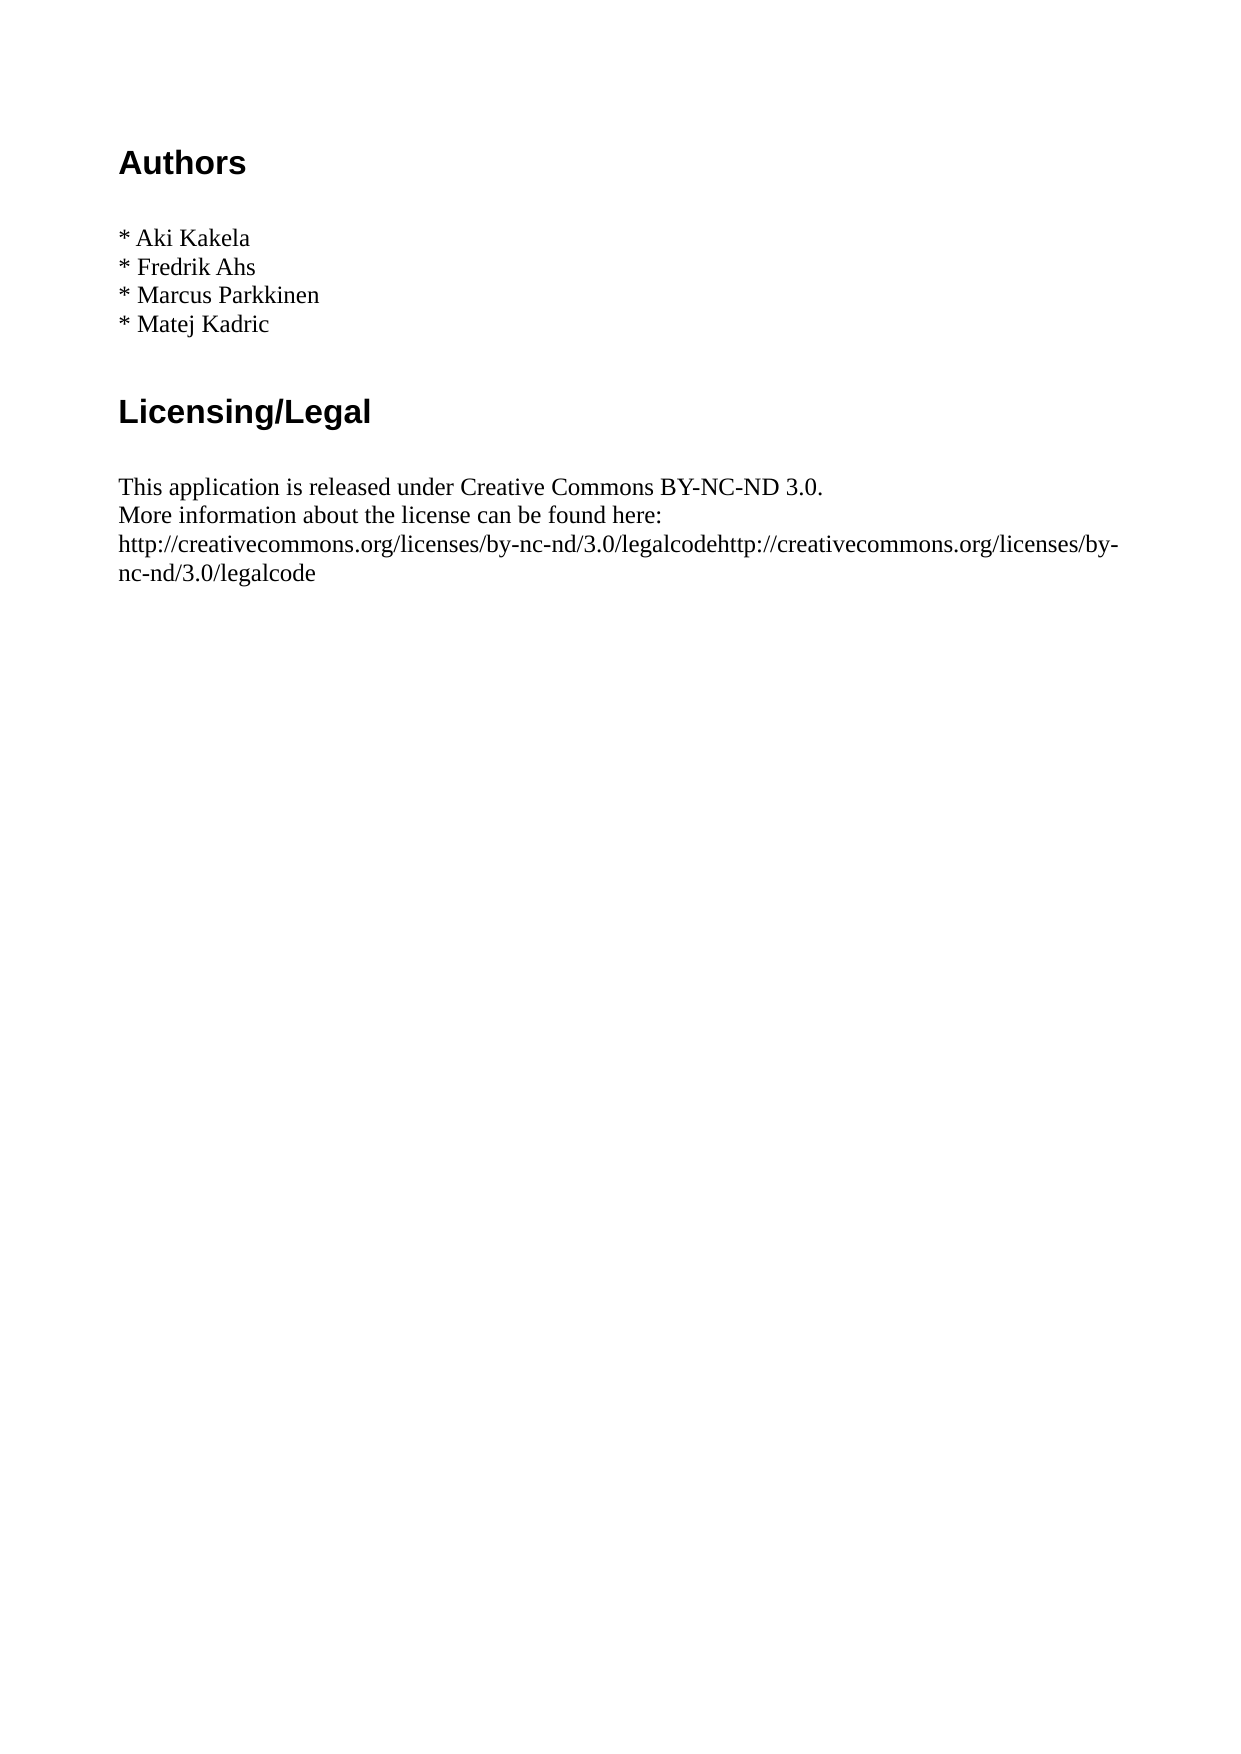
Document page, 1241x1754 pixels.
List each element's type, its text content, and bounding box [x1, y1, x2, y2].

subtitle Licensing/Legal [118, 392, 1122, 430]
text * Matej Kadric [118, 309, 1122, 338]
text More information about the license can be found here: [118, 500, 1122, 529]
text * Marcus Parkkinen [118, 281, 1122, 309]
subtitle Authors [118, 143, 1122, 182]
text This application is released under Creative Commons BY-NC-ND 3.0. [118, 472, 1122, 500]
text * Aki Kakela [118, 223, 1122, 252]
text * Fredrik Ahs [118, 252, 1122, 281]
text http://creativecommons.org/licenses/by-nc-nd/3.0/legalcodehttp://creativecommons.org/licenses/by-nc-nd/3.0/legalcode [118, 529, 1122, 587]
